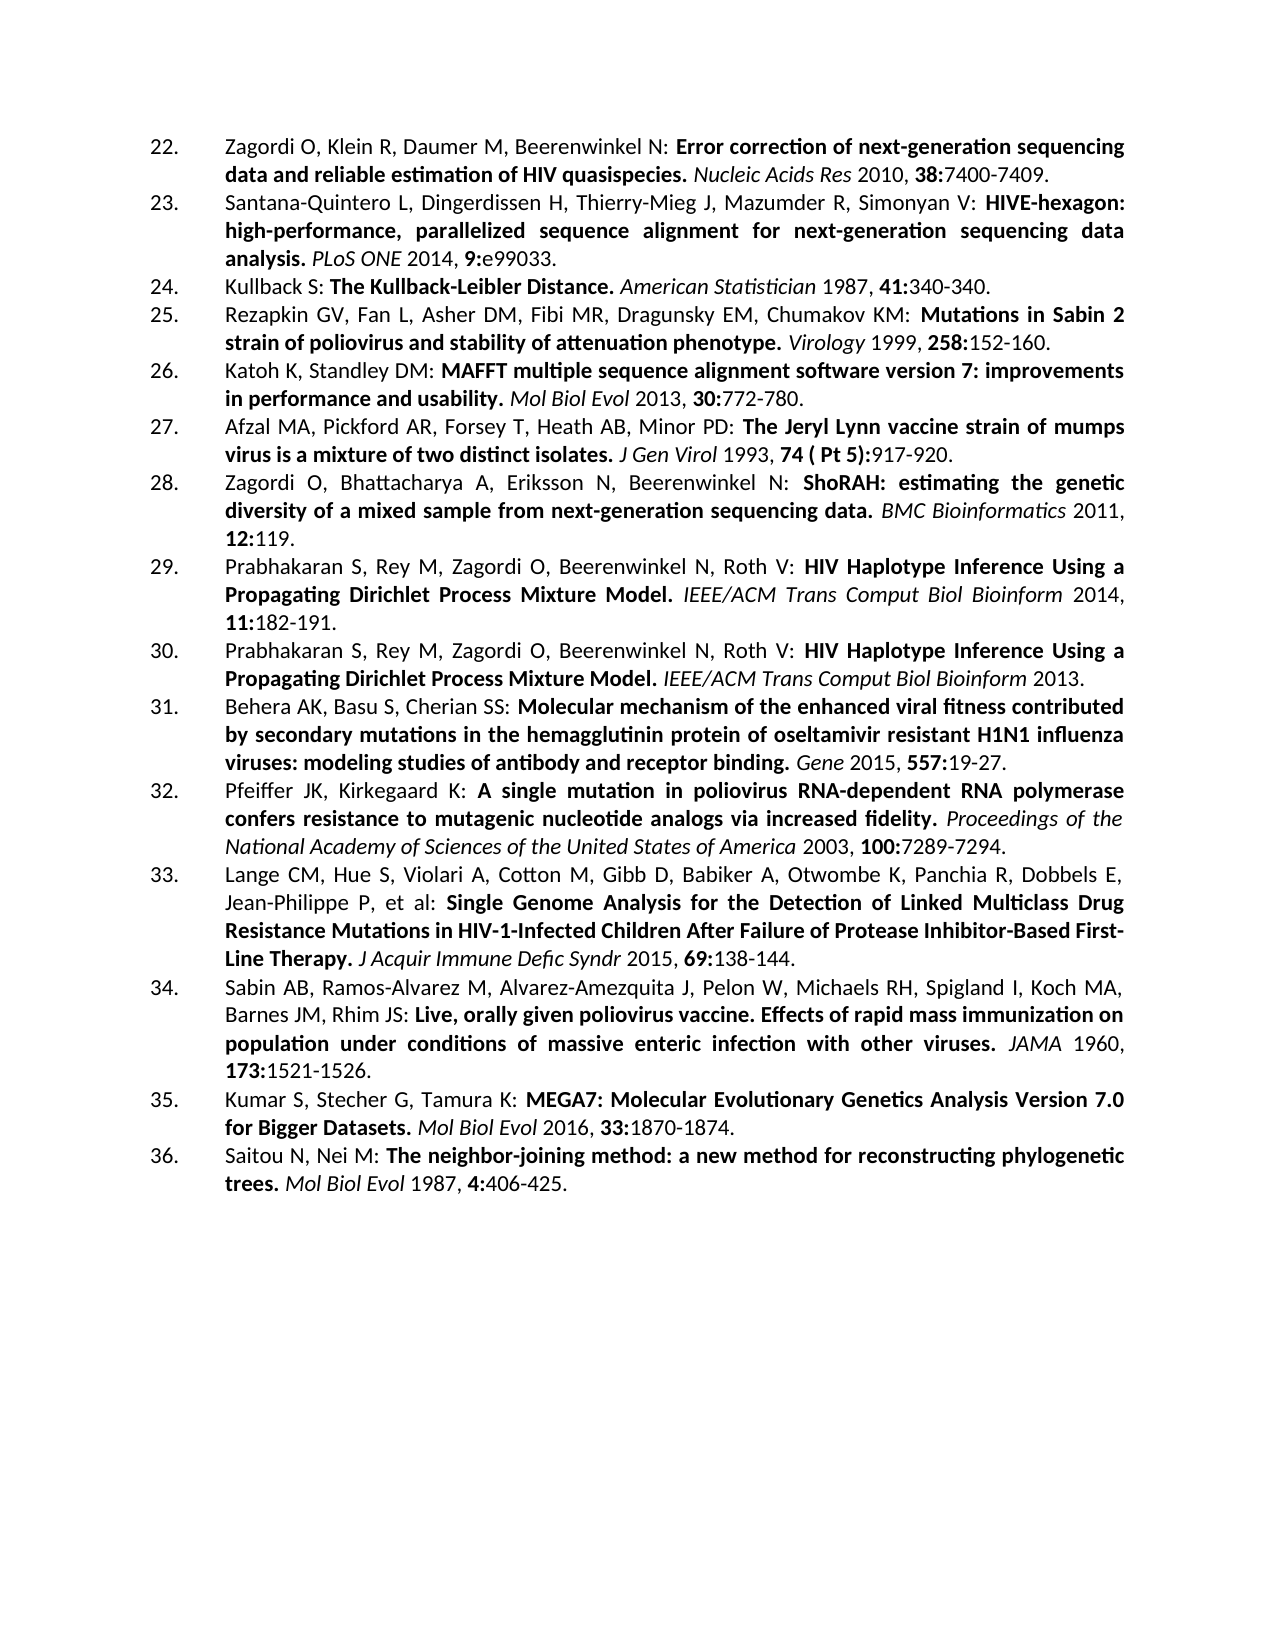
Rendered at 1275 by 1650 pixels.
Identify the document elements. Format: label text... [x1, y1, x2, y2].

text 23. Santana-Quintero L, Dingerdissen H, Thierry-Mieg J, Mazumder R, Simonyan V: HIVE-hexagon: high-performance, parallelized sequence alignment for next-generation sequencing data analysis. PLoS ONE 2014, 9:e99033. [150, 188, 1125, 272]
text 31. Behera AK, Basu S, Cherian SS: Molecular mechanism of the enhanced viral fitness contributed by secondary mutations in the hemagglutinin protein of oseltamivir resistant H1N1 influenza viruses: modeling studies of antibody and receptor binding. Gene 2015, 557:19-27. [150, 692, 1125, 776]
text 29. Prabhakaran S, Rey M, Zagordi O, Beerenwinkel N, Roth V: HIV Haplotype Inference Using a Propagating Dirichlet Process Mixture Model. IEEE/ACM Trans Comput Biol Bioinform 2014, 11:182-191. [150, 552, 1125, 636]
text 33. Lange CM, Hue S, Violari A, Cotton M, Gibb D, Babiker A, Otwombe K, Panchia R, Dobbels E, Jean-Philippe P, et al: Single Genome Analysis for the Detection of Linked Multiclass Drug Resistance Mutations in HIV-1-Infected Children After Failure of Protease Inhibitor-Based First-Line Therapy. J Acquir Immune Defic Syndr 2015, 69:138-144. [150, 861, 1125, 973]
text 28. Zagordi O, Bhattacharya A, Eriksson N, Beerenwinkel N: ShoRAH: estimating the genetic diversity of a mixed sample from next-generation sequencing data. BMC Bioinformatics 2011, 12:119. [150, 468, 1125, 552]
text 26. Katoh K, Standley DM: MAFFT multiple sequence alignment software version 7: improvements in performance and usability. Mol Biol Evol 2013, 30:772-780. [150, 356, 1125, 412]
text 25. Rezapkin GV, Fan L, Asher DM, Fibi MR, Dragunsky EM, Chumakov KM: Mutations in Sabin 2 strain of poliovirus and stability of attenuation phenotype. Virology 1999, 258:152-160. [150, 300, 1125, 356]
text 34. Sabin AB, Ramos-Alvarez M, Alvarez-Amezquita J, Pelon W, Michaels RH, Spigland I, Koch MA, Barnes JM, Rhim JS: Live, orally given poliovirus vaccine. Effects of rapid mass immunization on population under conditions of massive enteric infection with other viruses. JAMA 1960, 173:1521-1526. [150, 973, 1125, 1085]
text 35. Kumar S, Stecher G, Tamura K: MEGA7: Molecular Evolutionary Genetics Analysis Version 7.0 for Bigger Datasets. Mol Biol Evol 2016, 33:1870-1874. [150, 1085, 1125, 1141]
text 32. Pfeiffer JK, Kirkegaard K: A single mutation in poliovirus RNA-dependent RNA polymerase confers resistance to mutagenic nucleotide analogs via increased fidelity. Proceedings of the National Academy of Sciences of the United States of America 2003, 100:7289-7294. [150, 776, 1125, 861]
text 22. Zagordi O, Klein R, Daumer M, Beerenwinkel N: Error correction of next-generation sequencing data and reliable estimation of HIV quasispecies. Nucleic Acids Res 2010, 38:7400-7409. [150, 132, 1125, 188]
text 27. Afzal MA, Pickford AR, Forsey T, Heath AB, Minor PD: The Jeryl Lynn vaccine strain of mumps virus is a mixture of two distinct isolates. J Gen Virol 1993, 74 ( Pt 5):917-920. [150, 412, 1125, 468]
text 36. Saitou N, Nei M: The neighbor-joining method: a new method for reconstructing phylogenetic trees. Mol Biol Evol 1987, 4:406-425. [150, 1141, 1125, 1197]
text 30. Prabhakaran S, Rey M, Zagordi O, Beerenwinkel N, Roth V: HIV Haplotype Inference Using a Propagating Dirichlet Process Mixture Model. IEEE/ACM Trans Comput Biol Bioinform 2013. [150, 636, 1125, 692]
text 24. Kullback S: The Kullback-Leibler Distance. American Statistician 1987, 41:340-340. [150, 272, 1125, 300]
